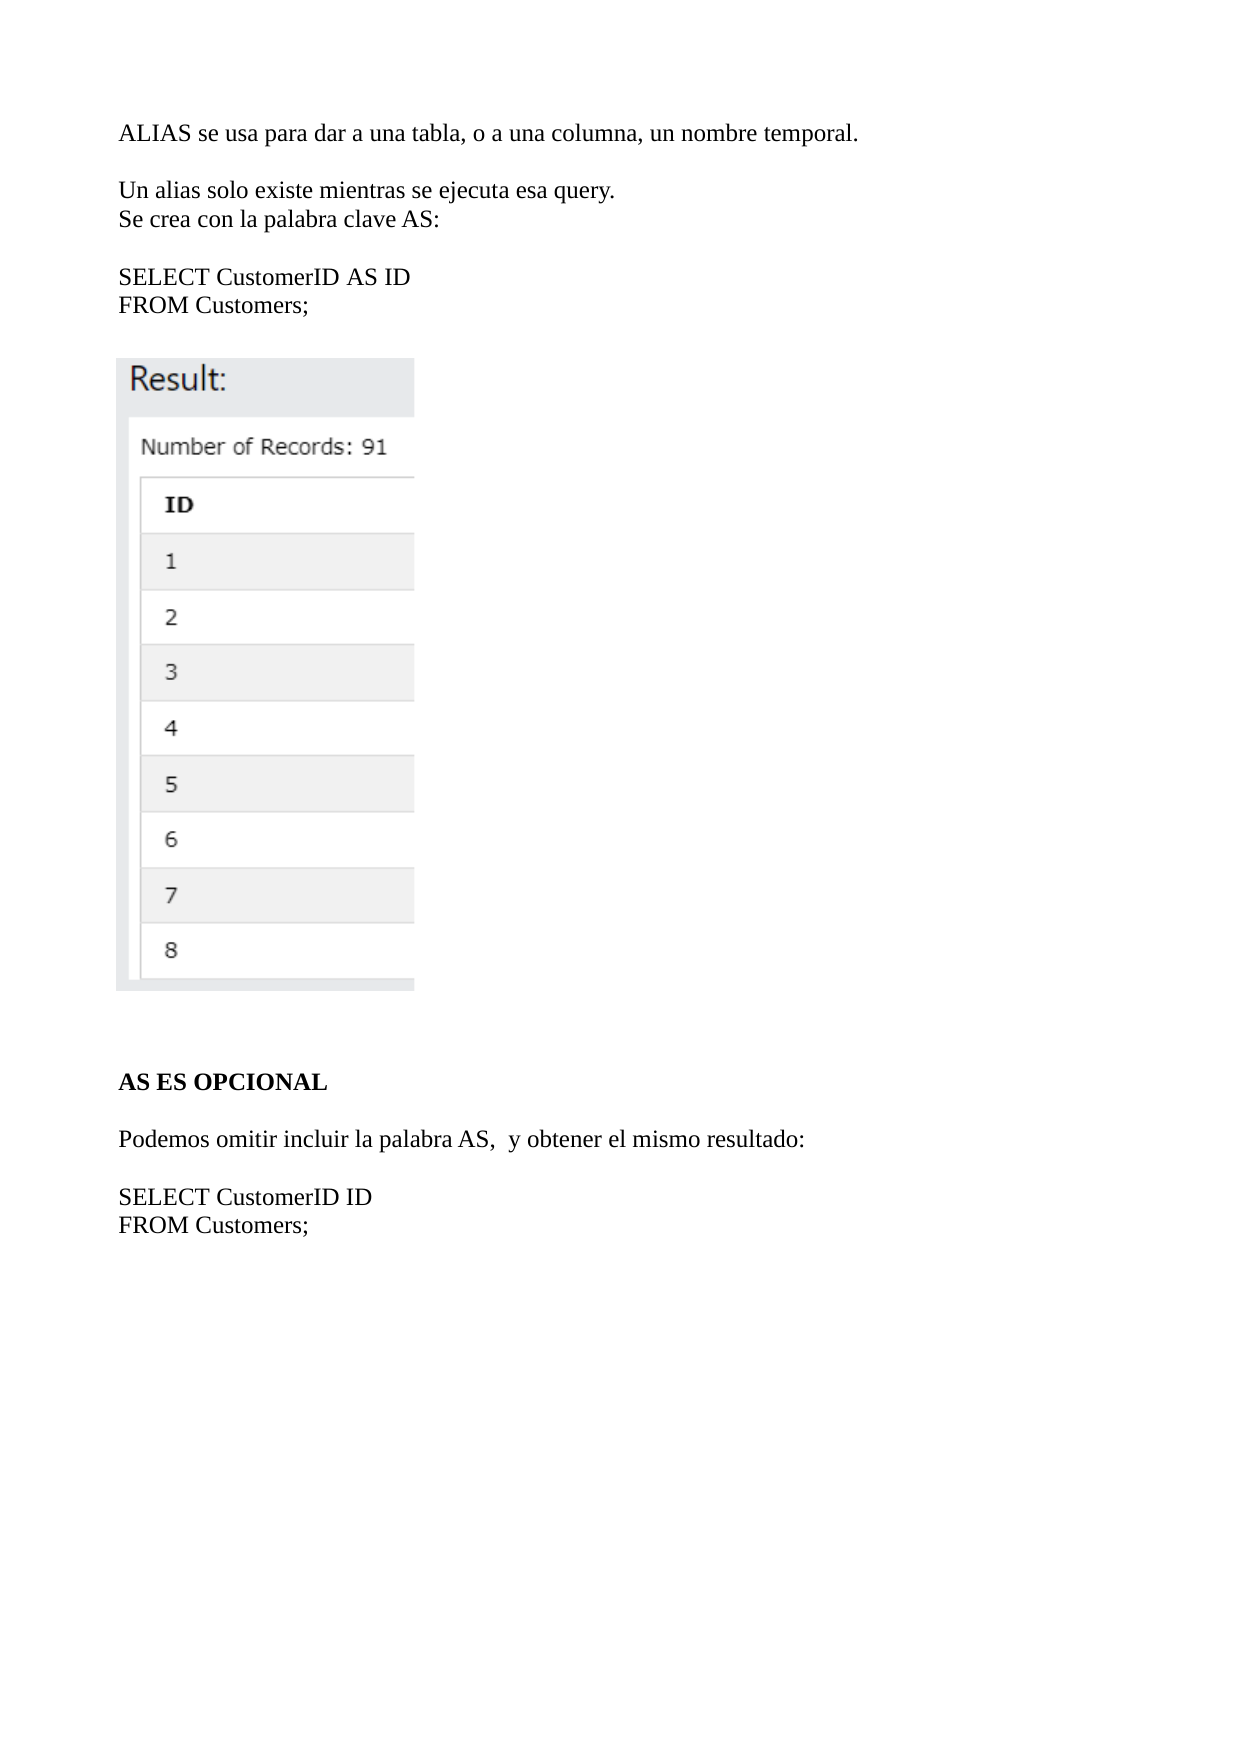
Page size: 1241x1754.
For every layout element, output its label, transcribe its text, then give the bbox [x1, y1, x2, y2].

text ALIAS se usa para dar a una tabla, o a una columna, un nombre temporal. [118, 118, 1122, 147]
picture [116, 358, 415, 991]
text Se crea con la palabra clave AS: [118, 204, 1122, 233]
text AS ES OPCIONAL [118, 1067, 1122, 1096]
text SELECT CustomerID ID FROM Customers; [118, 1182, 1122, 1239]
text SELECT CustomerID AS ID FROM Customers; [118, 262, 1122, 319]
text Un alias solo existe mientras se ejecuta esa query. [118, 176, 1122, 204]
text Podemos omitir incluir la palabra AS, y obtener el mismo resultado: [118, 1124, 1122, 1153]
